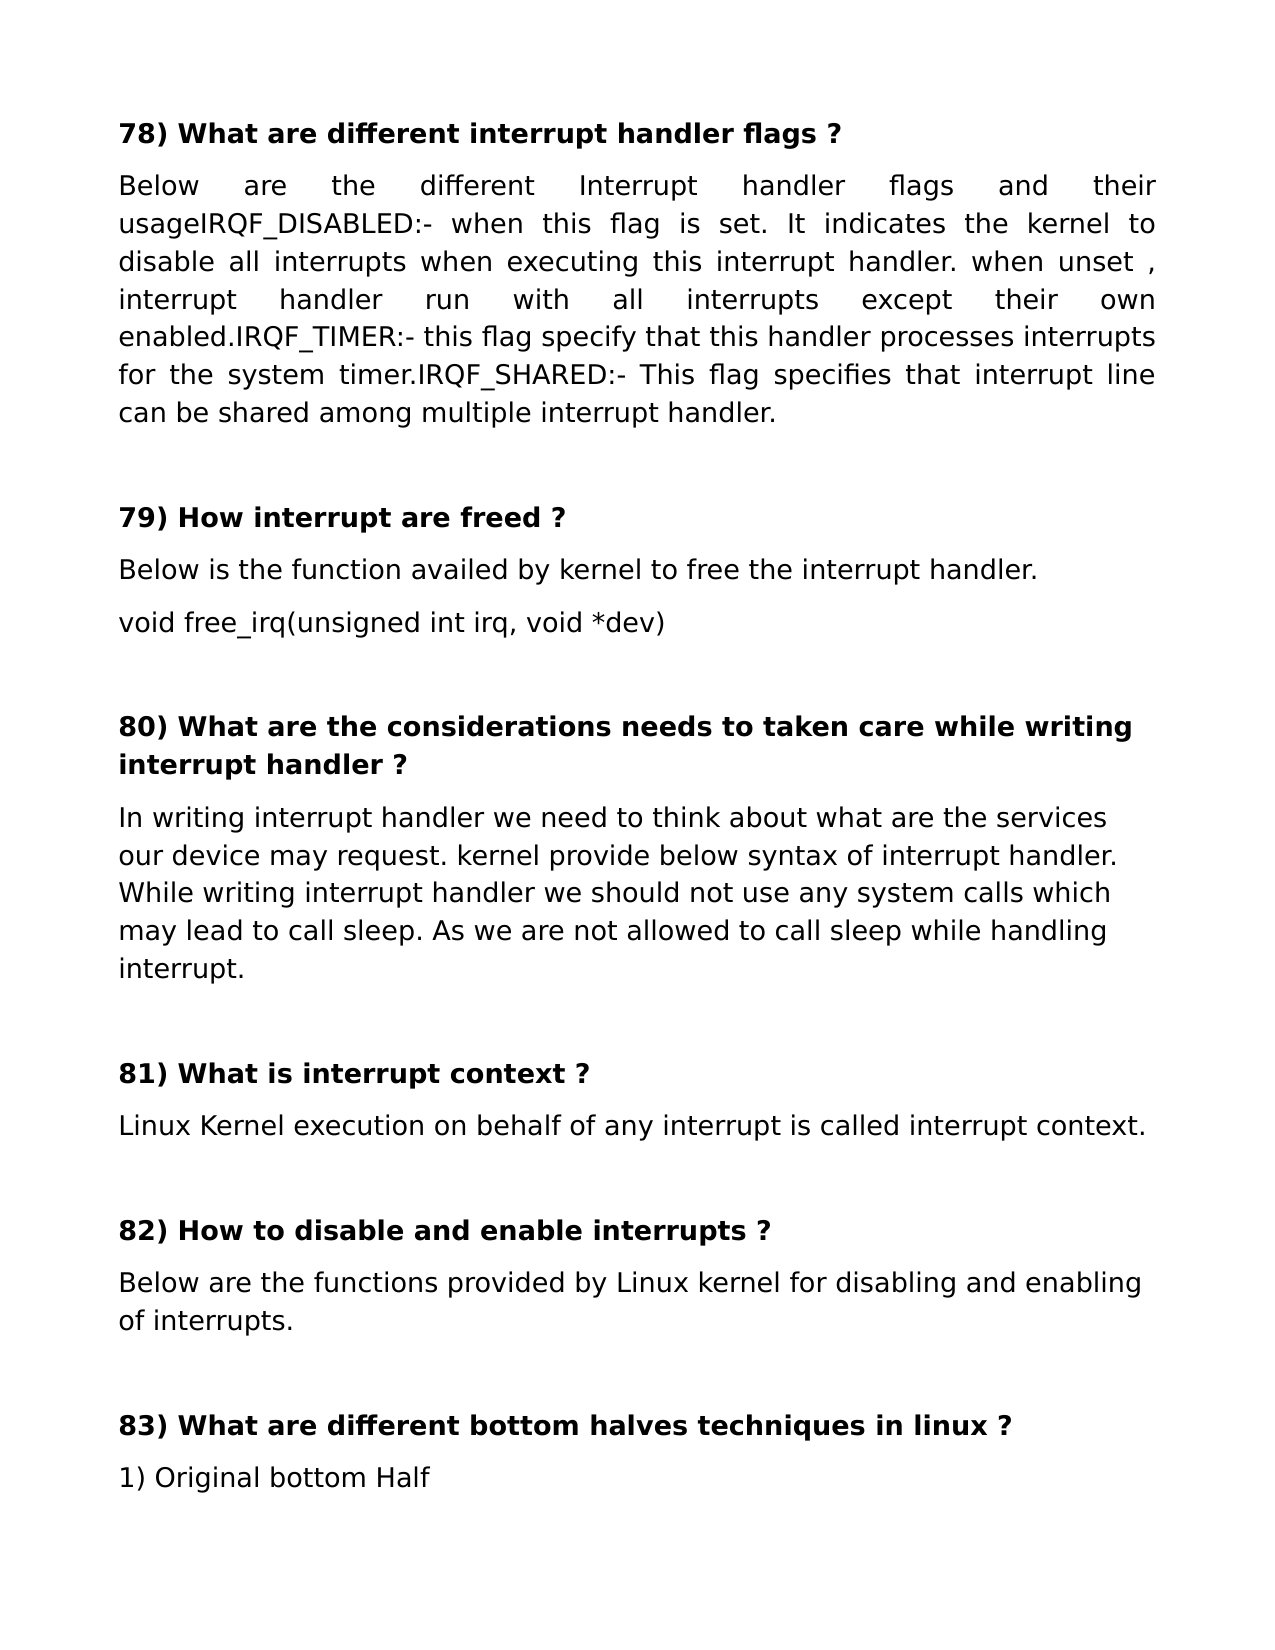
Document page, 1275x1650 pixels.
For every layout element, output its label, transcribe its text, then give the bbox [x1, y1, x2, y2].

text 79) How interrupt are freed ? [118, 502, 1157, 534]
text 1) Original bottom Half [118, 1463, 1157, 1494]
text 80) What are the considerations needs to taken care while writing interrupt handler ? [118, 712, 1157, 781]
text Below are the different Interrupt handler flags and their usageIRQF_DISABLED:- when this flag is set. It indicates the kernel to disable all interrupts when executing this interrupt handler. when unset , interrupt handler run with all interrupts except their own enabled.IRQF_TIMER:- this flag specify that this handler processes interrupts for the system timer.IRQF_SHARED:- This flag specifies that interrupt line can be shared among multiple interrupt handler. [118, 171, 1157, 429]
text 81) What is interrupt context ? [118, 1058, 1157, 1089]
text In writing interrupt handler we need to think about what are the services our device may request. kernel provide below syntax of interrupt handler. While writing interrupt handler we should not use any system calls which may lead to call sleep. As we are not allowed to call sleep while handling interrupt. [118, 802, 1157, 985]
text 83) What are different bottom halves techniques in linux ? [118, 1410, 1157, 1442]
text void free_irq(unsigned int irq, void *dev) [118, 607, 1157, 638]
text 82) How to disable and enable interrupts ? [118, 1215, 1157, 1247]
text Below is the function availed by kernel to free the interrupt handler. [118, 554, 1157, 586]
text Linux Kernel execution on behalf of any interrupt is called interrupt context. [118, 1110, 1157, 1142]
text Below are the functions provided by Linux kernel for disabling and enabling of interrupts. [118, 1268, 1157, 1337]
text 78) What are different interrupt handler flags ? [118, 118, 1157, 150]
